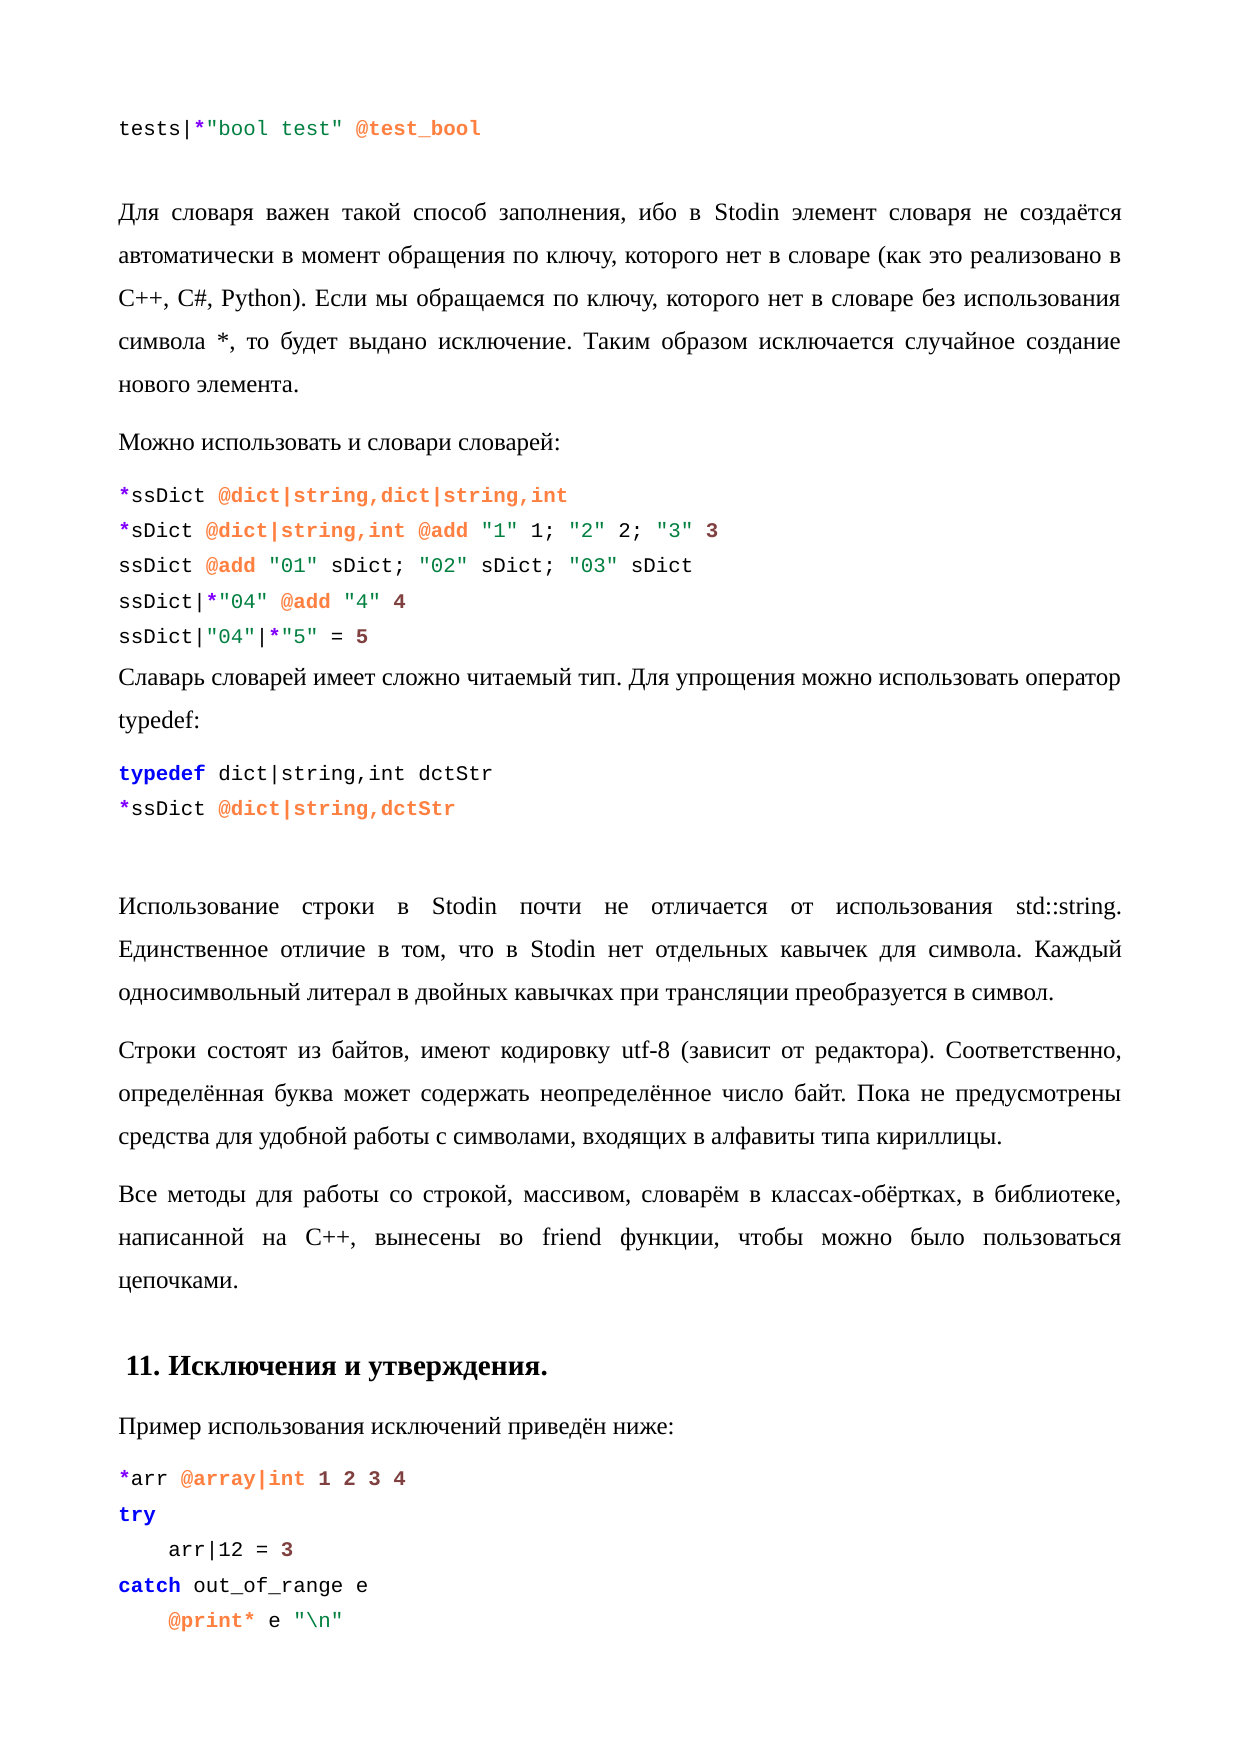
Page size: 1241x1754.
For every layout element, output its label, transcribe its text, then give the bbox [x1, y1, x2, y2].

text *sDict @dict|string,int @add "1" 1; "2" 2; "3" 3 [118, 520, 1122, 544]
text try [118, 1504, 1122, 1527]
subtitle Исключения и утверждения. [118, 1348, 1122, 1381]
text *ssDict @dict|string,dict|string,int [118, 484, 1122, 508]
text ssDict|"04"|*"5" = 5 [118, 626, 1122, 650]
text Все методы для работы со строкой, массивом, словарём в классах-обёртках, в библиотеке, написанной на C++, вынесены во friend функции, чтобы можно было пользоваться цепочками. [118, 1179, 1122, 1294]
text *ssDict @dict|string,dctStr [118, 798, 1122, 822]
text tests|*"bool test" @test_bool [118, 118, 1122, 142]
text ssDict @add "01" sDict; "02" sDict; "03" sDict [118, 555, 1122, 579]
text Можно использовать и словари словарей: [118, 427, 1122, 456]
text Для словаря важен такой способ заполнения, ибо в Stodin элемент словаря не создаётся автоматически в момент обращения по ключу, которого нет в словаре (как это реализовано в C++, C#, Python). Если мы обращаемся по ключу, которого нет в словаре без использования символа *, то будет выдано исключение. Таким образом исключается случайное создание нового элемента. [118, 197, 1122, 398]
text arr|12 = 3 [118, 1539, 1122, 1563]
text *arr @array|int 1 2 3 4 [118, 1468, 1122, 1492]
text @print* e "\n" [118, 1610, 1122, 1634]
text Славарь словарей имеет сложно читаемый тип. Для упрощения можно использовать оператор typedef: [118, 662, 1122, 733]
text ssDict|*"04" @add "4" 4 [118, 591, 1122, 614]
text typedef dict|string,int dctStr [118, 762, 1122, 786]
text Использование строки в Stodin почти не отличается от использования std::string. Единственное отличие в том, что в Stodin нет отдельных кавычек для символа. Каждый односимвольный литерал в двойных кавычках при трансляции преобразуется в символ. [118, 891, 1122, 1006]
text catch out_of_range e [118, 1575, 1122, 1598]
text Пример использования исключений приведён ниже: [118, 1411, 1122, 1439]
text Строки состоят из байтов, имеют кодировку utf-8 (зависит от редактора). Соответственно, определённая буква может содержать неопределённое число байт. Пока не предусмотрены средства для удобной работы с символами, входящих в алфавиты типа кириллицы. [118, 1035, 1122, 1150]
